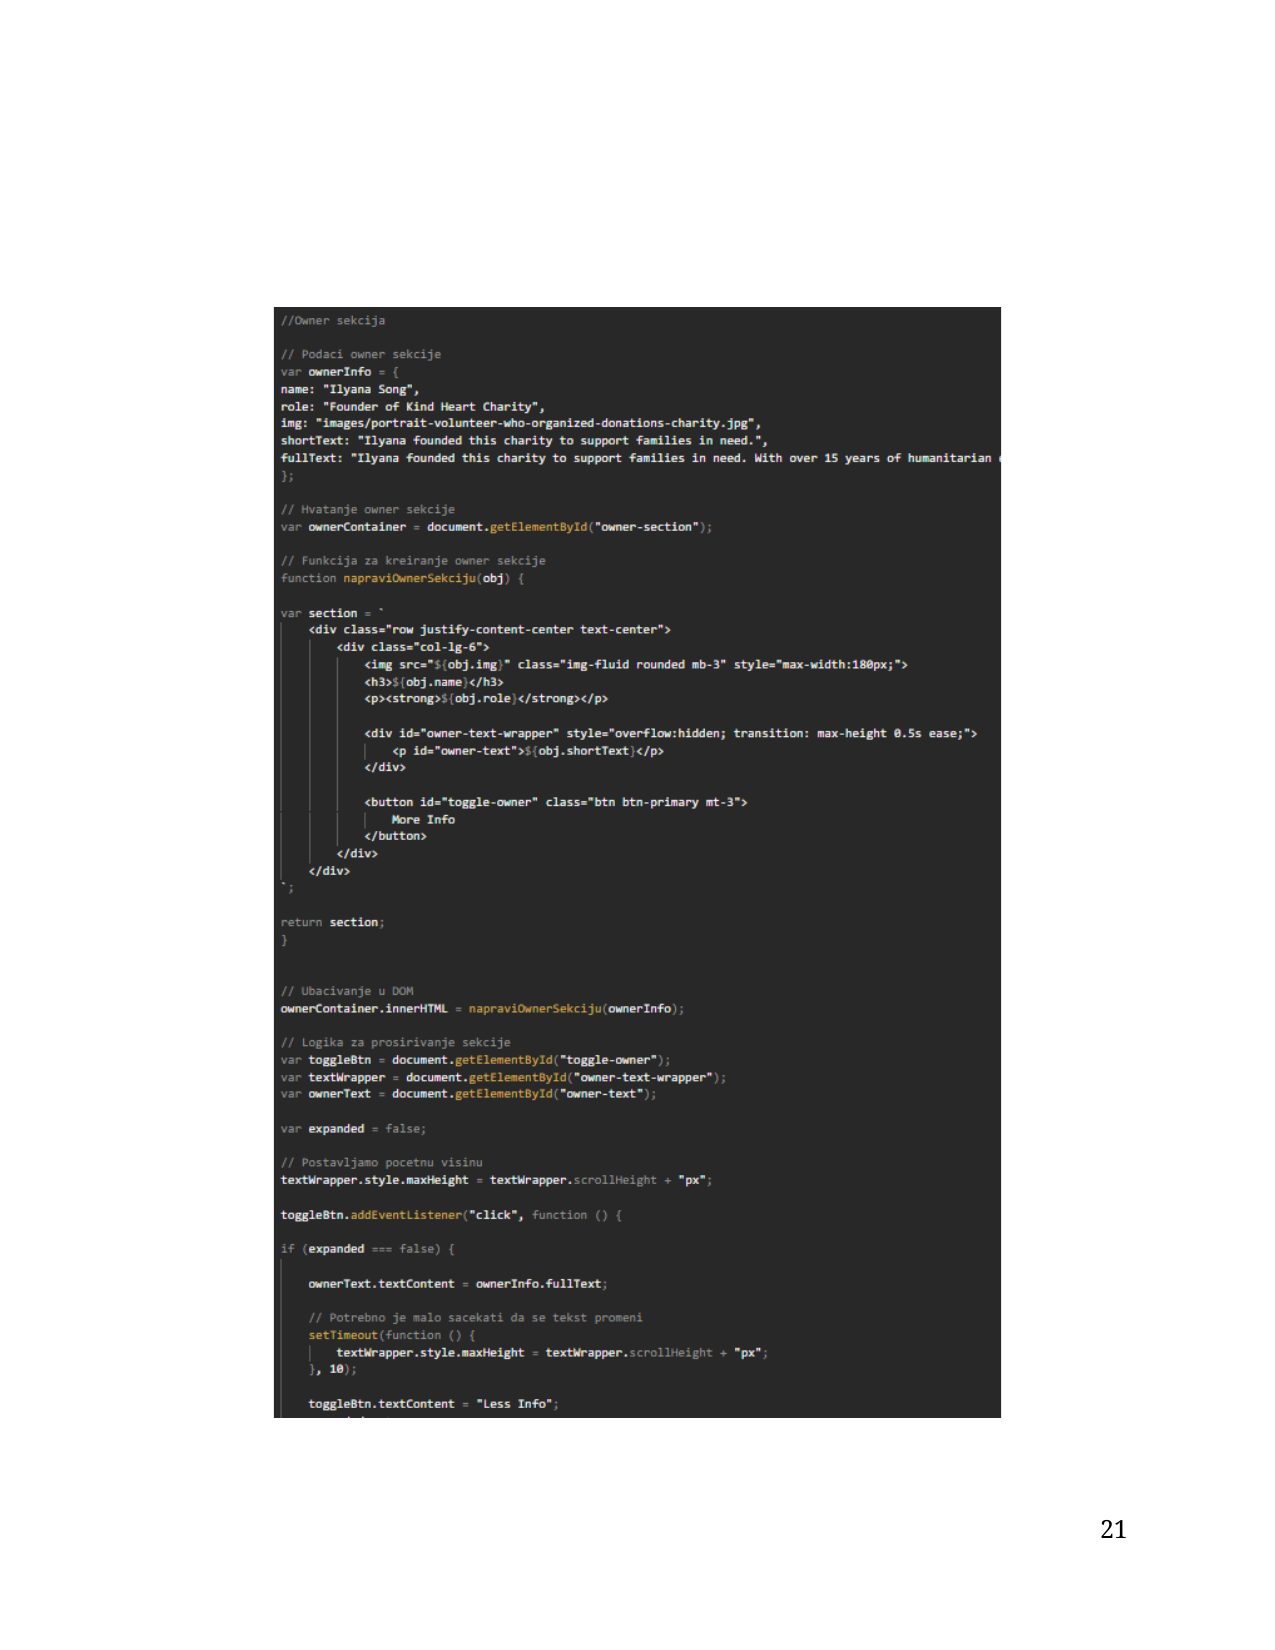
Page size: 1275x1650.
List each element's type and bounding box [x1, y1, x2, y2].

picture [273, 307, 1002, 1418]
